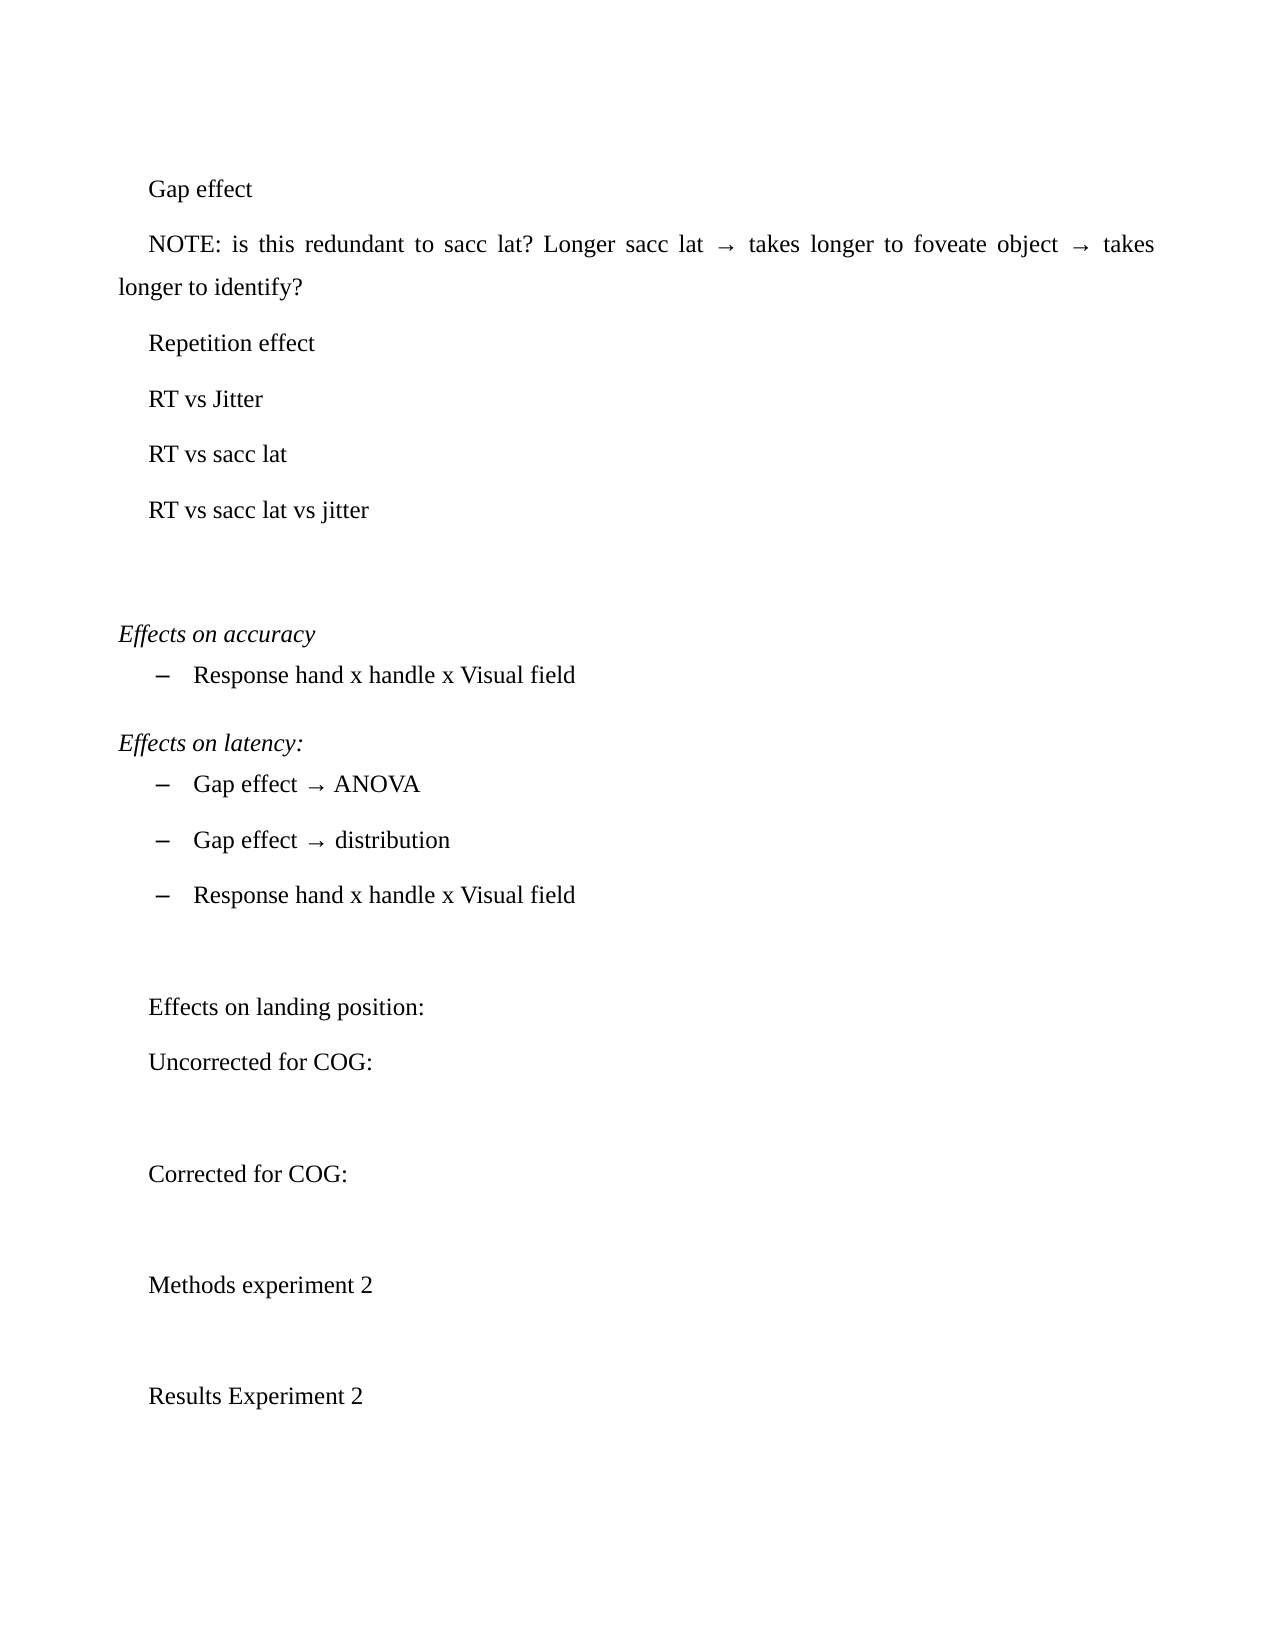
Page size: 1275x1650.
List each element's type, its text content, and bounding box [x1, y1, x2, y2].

text Methods experiment 2 [118, 1270, 1157, 1299]
list Gap effect → distribution [156, 825, 1157, 854]
subtitle Effects on accuracy [118, 619, 1157, 647]
text RT vs Jitter [118, 384, 1157, 412]
text Repetition effect [118, 328, 1157, 357]
text Corrected for COG: [118, 1159, 1157, 1187]
text Results Experiment 2 [118, 1381, 1157, 1410]
list Gap effect → ANOVA [156, 769, 1157, 798]
text NOTE: is this redundant to sacc lat? Longer sacc lat → takes longer to foveate object → takes longer to identify? [118, 229, 1157, 301]
text Effects on landing position: [118, 992, 1157, 1021]
text Uncorrected for COG: [118, 1047, 1157, 1076]
subtitle Effects on latency: [118, 728, 1157, 757]
text RT vs sacc lat [118, 439, 1157, 468]
text RT vs sacc lat vs jitter [118, 495, 1157, 524]
list Response hand x handle x Visual field [156, 660, 1157, 689]
text Gap effect [118, 174, 1157, 202]
list Response hand x handle x Visual field [156, 881, 1157, 909]
